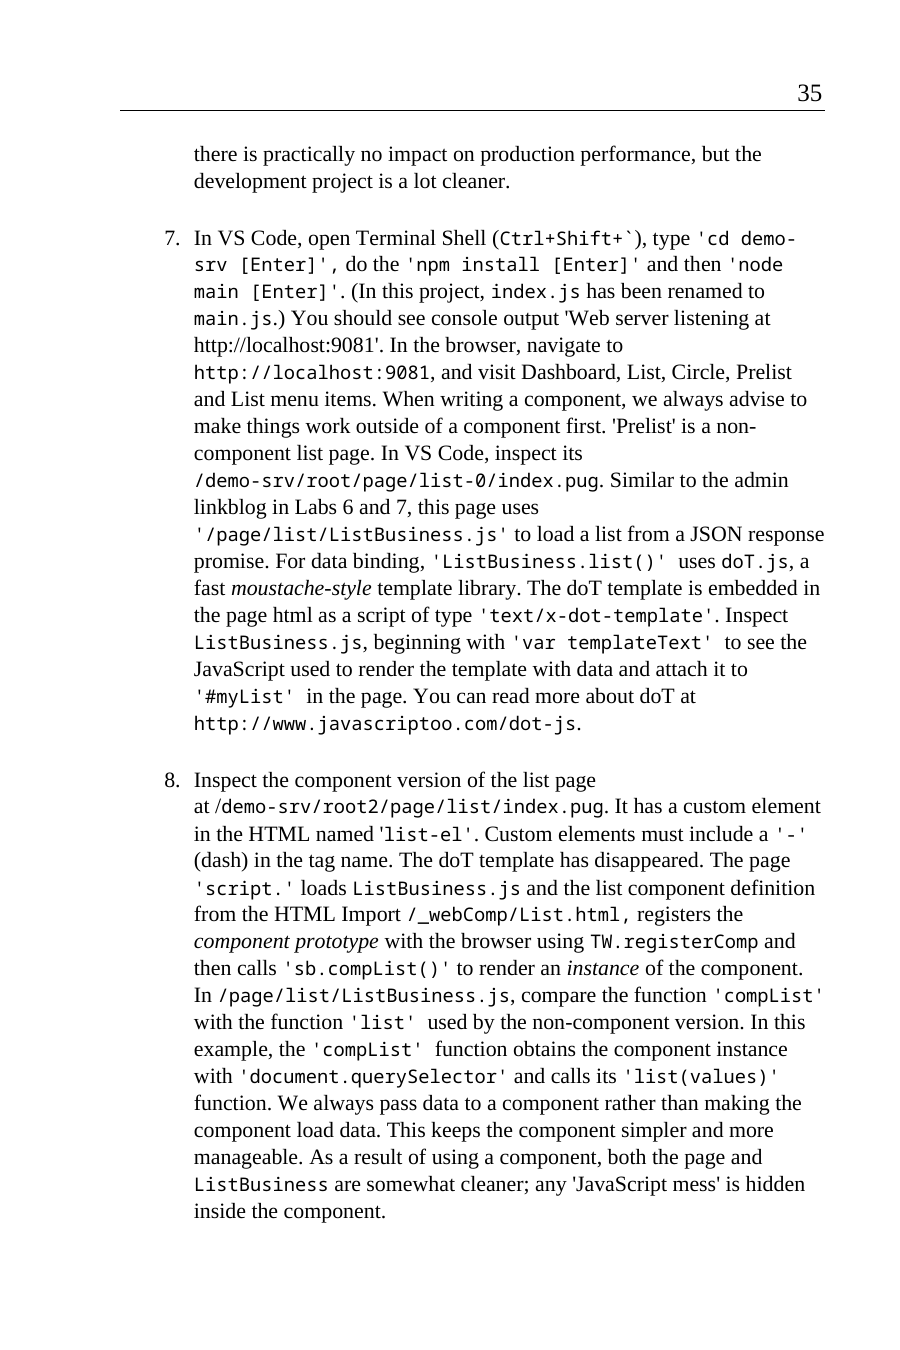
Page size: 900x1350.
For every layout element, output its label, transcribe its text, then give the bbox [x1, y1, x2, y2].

list In VS Code, open Terminal Shell (Ctrl+Shift+`), type 'cd demo-srv [Enter]', do the 'npm install [Enter]' and then 'node main [Enter]'. (In this project, index.js has been renamed to main.js.) You should see console output 'Web server listening at http://localhost:9081'. In the browser, navigate to http://localhost:9081, and visit Dashboard, List, Circle, Prelist and List menu items. When writing a component, we always advise to make things work outside of a component first. 'Prelist' is a non-component list page. In VS Code, inspect its /demo-srv/root/page/list-0/index.pug. Similar to the admin linkblog in Labs 6 and 7, this page uses '/page/list/ListBusiness.js' to load a list from a JSON response promise. For data binding, 'ListBusiness.list()' uses doT.js, a fast moustache-style template library. The doT template is embedded in the page html as a script of type 'text/x-dot-template'. Inspect ListBusiness.js, beginning with 'var templateText' to see the JavaScript used to render the template with data and attach it to '#myList' in the page. You can read more about doT at http://www.javascriptoo.com/dot-js. [164, 223, 825, 736]
list Inspect the component version of the list page at /demo-srv/root2/page/list/index.pug. It has a custom element in the HTML named 'list-el'. Custom elements must include a '-' (dash) in the tag name. The doT template has disappeared. The page 'script.' loads ListBusiness.js and the list component definition from the HTML Import /_webComp/List.html, registers the component prototype with the browser using TW.registerComp and then calls 'sb.compList()' to render an instance of the component. In /page/list/ListBusiness.js, compare the function 'compList' with the function 'list' used by the non-component version. In this example, the 'compList' function obtains the component instance with 'document.querySelector' and calls its 'list(values)' function. We always pass data to a component rather than making the component load data. This keeps the component simpler and more manageable. As a result of using a component, both the page and ListBusiness are somewhat cleaner; any 'JavaScript mess' is hidden inside the component. [164, 765, 825, 1224]
list there is practically no impact on production performance, but the development project is a lot cleaner. [164, 140, 825, 194]
